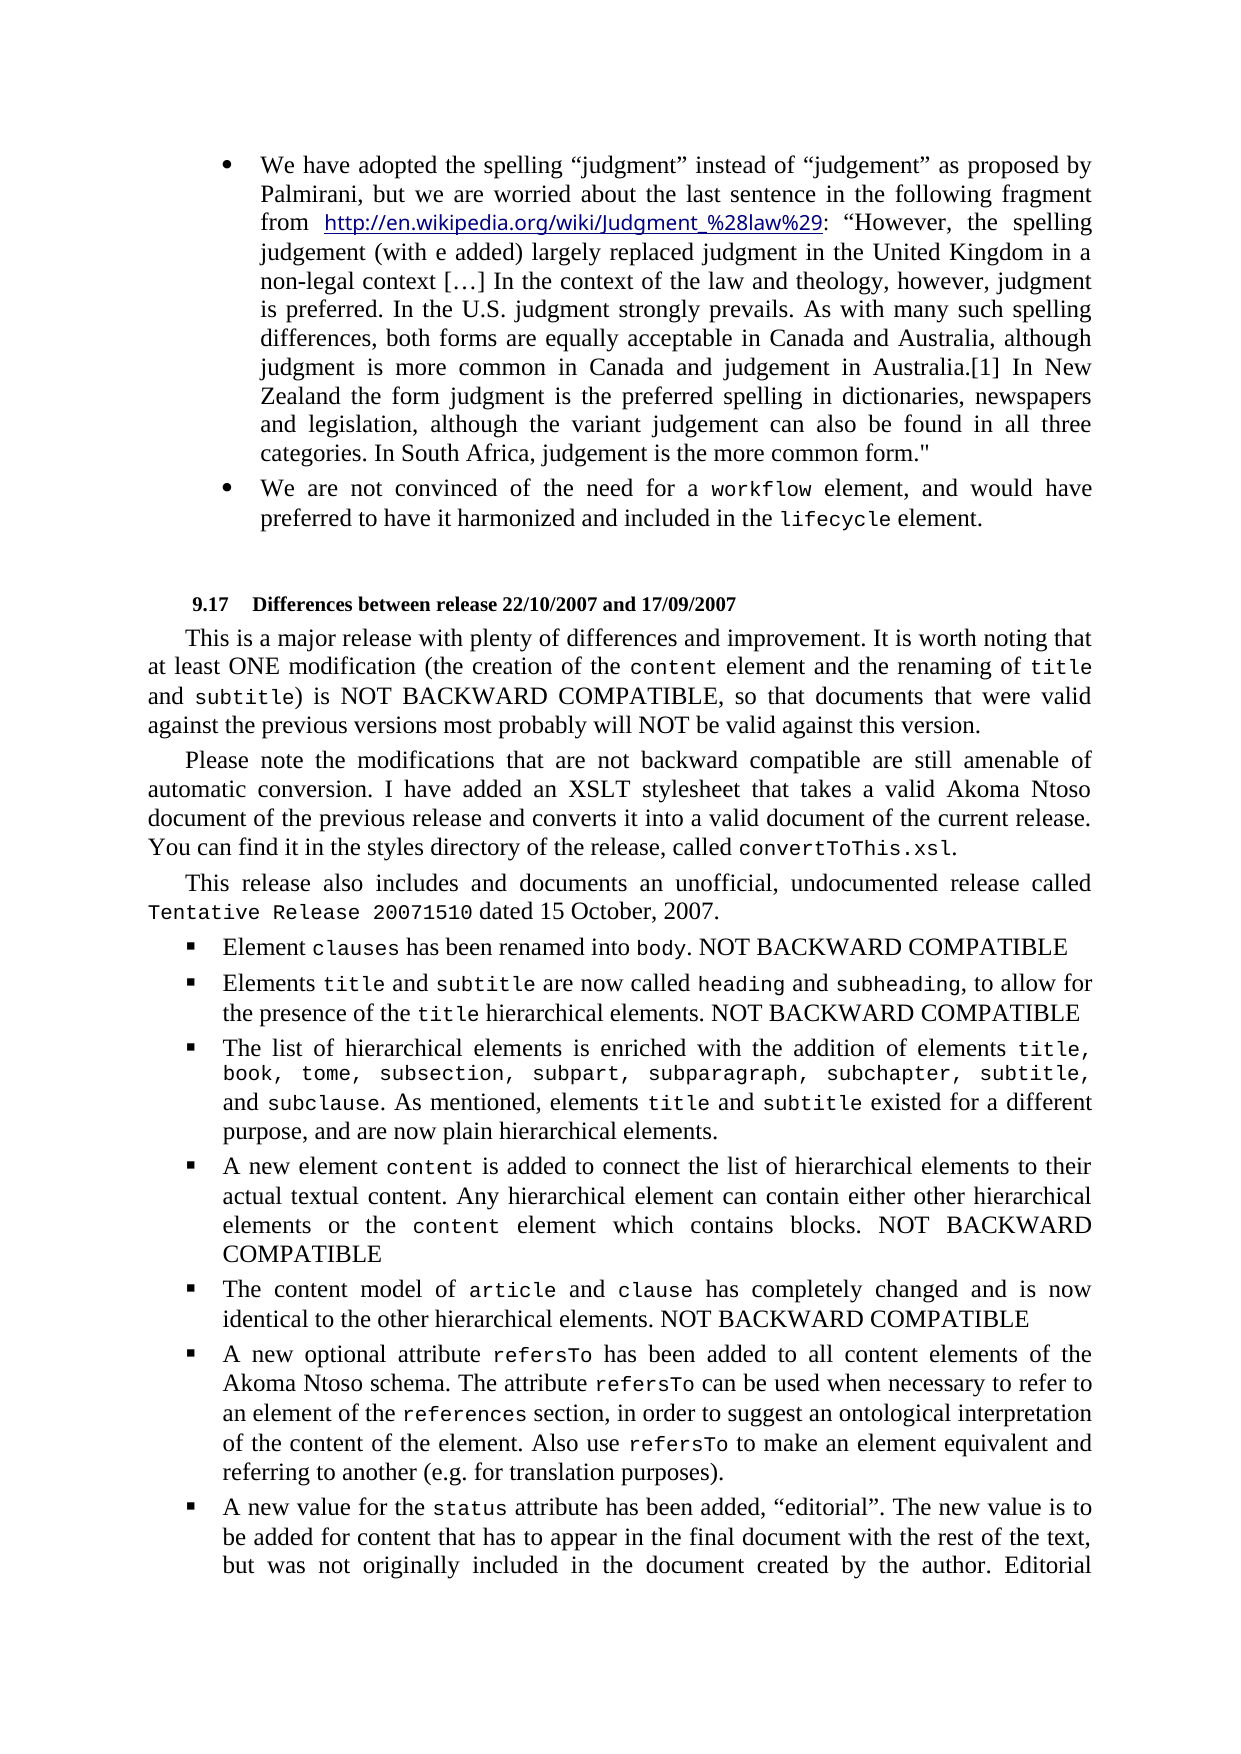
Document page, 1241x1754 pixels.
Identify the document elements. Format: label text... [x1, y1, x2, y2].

subtitle Differences between release 22/10/2007 and 17/09/2007 [192, 592, 1092, 616]
list A new value for the status attribute has been added, “editorial”. The new value is to be added for content that has to appear in the final document with the rest of the text, but was not originally included in the document created by the author. Editorial [185, 1492, 1092, 1579]
list Elements title and subtitle are now called heading and subheading, to allow for the presence of the title hierarchical elements. NOT BACKWARD COMPATIBLE [185, 968, 1092, 1027]
list We have adopted the spelling “judgment” instead of “judgement” as proposed by Palmirani, but we are worried about the last sentence in the following fragment from http://en.wikipedia.org/wiki/Judgment_%28law%29: “However, the spelling judgement (with e added) largely replaced judgment in the United Kingdom in a non-legal context […] In the context of the law and theology, however, judgment is preferred. In the U.S. judgment strongly prevails. As with many such spelling differences, both forms are equally acceptable in Canada and Australia, although judgment is more common in Canada and judgement in Australia.[1] In New Zealand the form judgment is the preferred spelling in dictionaries, newspapers and legislation, although the variant judgement can also be found in all three categories. In South Africa, judgement is the more common form." [223, 150, 1092, 467]
text This is a major release with plenty of differences and improvement. It is worth noting that at least ONE modification (the creation of the content element and the renaming of title and subtitle) is NOT BACKWARD COMPATIBLE, so that documents that were valid against the previous versions most probably will NOT be valid against this version. [148, 623, 1092, 739]
list A new optional attribute refersTo has been added to all content elements of the Akoma Ntoso schema. The attribute refersTo can be used when necessary to refer to an element of the references section, in order to suggest an ontological interpretation of the content of the element. Also use refersTo to make an element equivalent and referring to another (e.g. for translation purposes). [185, 1339, 1092, 1486]
list We are not convinced of the need for a workflow element, and would have preferred to have it harmonized and included in the lifecycle element. [223, 473, 1092, 532]
list The content model of article and clause has completely changed and is now identical to the other hierarchical elements. NOT BACKWARD COMPATIBLE [185, 1274, 1092, 1333]
list A new element content is added to connect the list of hierarchical elements to their actual textual content. Any hierarchical element can contain either other hierarchical elements or the content element which contains blocks. NOT BACKWARD COMPATIBLE [185, 1151, 1092, 1268]
list The list of hierarchical elements is enriched with the addition of elements title, book, tome, subsection, subpart, subparagraph, subchapter, subtitle, and subclause. As mentioned, elements title and subtitle existed for a different purpose, and are now plain hierarchical elements. [185, 1033, 1092, 1145]
text This release also includes and documents an unofficial, undocumented release called Tentative Release 20071510 dated 15 October, 2007. [148, 868, 1092, 926]
text Please note the modifications that are not backward compatible are still amenable of automatic conversion. I have added an XSLT stylesheet that takes a valid Akoma Ntoso document of the previous release and converts it into a valid document of the current release. You can find it in the styles directory of the release, called convertToThis.xsl. [148, 746, 1092, 861]
list Element clauses has been renamed into body. NOT BACKWARD COMPATIBLE [185, 932, 1092, 962]
